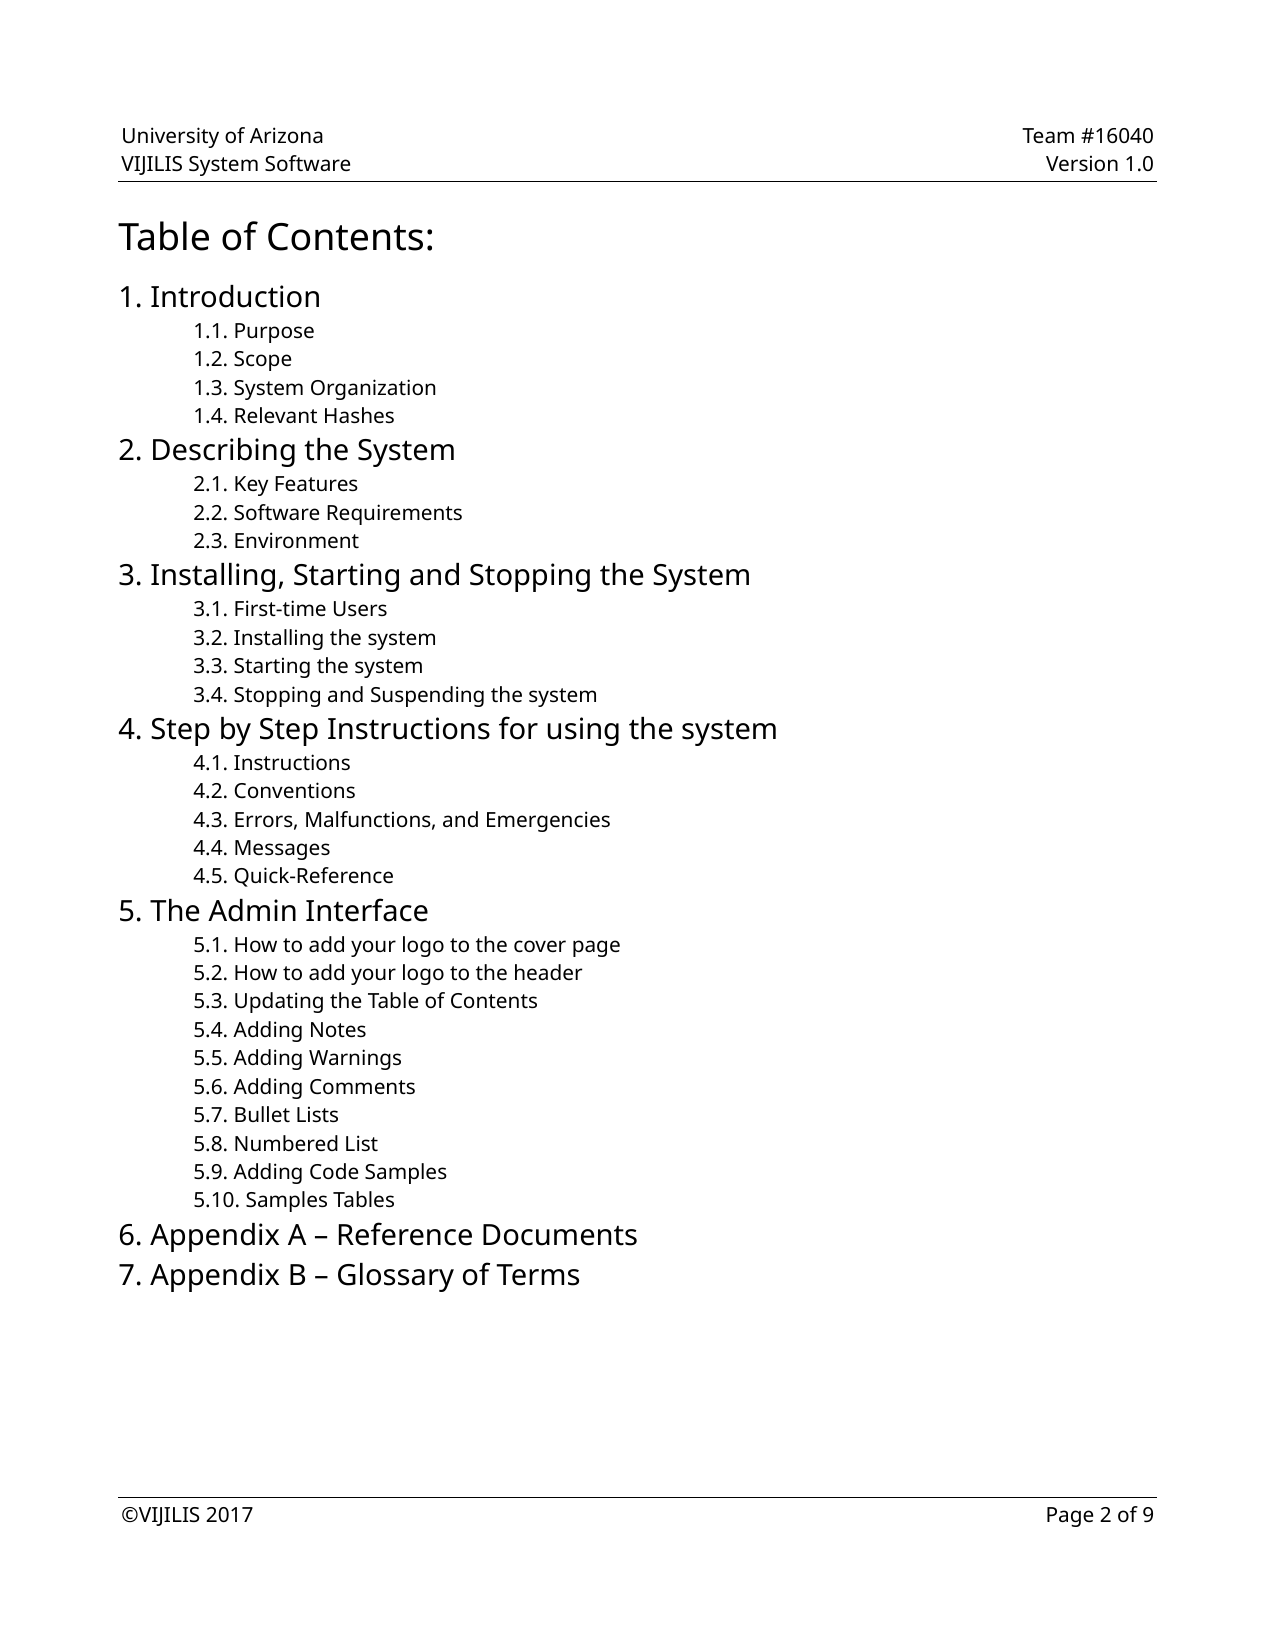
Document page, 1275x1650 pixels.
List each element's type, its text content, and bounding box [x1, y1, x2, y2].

text 1.3. System Organization [193, 373, 1157, 401]
text 3.4. Stopping and Suspending the system [193, 680, 1157, 708]
text 4. Step by Step Instructions for using the system [118, 708, 1157, 748]
text 2.2. Software Requirements [193, 498, 1157, 526]
text 2. Describing the System [118, 430, 1157, 469]
text 3.2. Installing the system [193, 623, 1157, 651]
text 5.10. Samples Tables [193, 1186, 1157, 1214]
text 5.6. Adding Comments [193, 1072, 1157, 1100]
text 4.1. Instructions [193, 748, 1157, 776]
text 3.3. Starting the system [193, 651, 1157, 680]
text 5.7. Bullet Lists [193, 1100, 1157, 1129]
text 7. Appendix B – Glossary of Terms [118, 1254, 1157, 1293]
text 4.2. Conventions [193, 776, 1157, 805]
text 3.1. First-time Users [193, 594, 1157, 623]
text 1.1. Purpose [193, 316, 1157, 344]
text 2.3. Environment [193, 526, 1157, 555]
text 1.2. Scope [193, 344, 1157, 373]
text 5.3. Updating the Table of Contents [193, 987, 1157, 1015]
text 4.5. Quick-Reference [193, 862, 1157, 890]
text 5.4. Adding Notes [193, 1015, 1157, 1043]
text 1. Introduction [118, 276, 1157, 316]
text 5.9. Adding Code Samples [193, 1157, 1157, 1186]
text 4.3. Errors, Malfunctions, and Emergencies [193, 805, 1157, 833]
text 5.2. How to add your logo to the header [193, 958, 1157, 987]
text 3. Installing, Starting and Stopping the System [118, 555, 1157, 594]
text 5.8. Numbered List [193, 1129, 1157, 1157]
text 2.1. Key Features [193, 469, 1157, 498]
text 6. Appendix A – Reference Documents [118, 1214, 1157, 1254]
text 5. The Admin Interface [118, 890, 1157, 930]
text Table of Contents: [118, 211, 1157, 262]
text 5.5. Adding Warnings [193, 1043, 1157, 1072]
text 1.4. Relevant Hashes [193, 401, 1157, 430]
text 4.4. Messages [193, 833, 1157, 862]
text 5.1. How to add your logo to the cover page [193, 930, 1157, 958]
